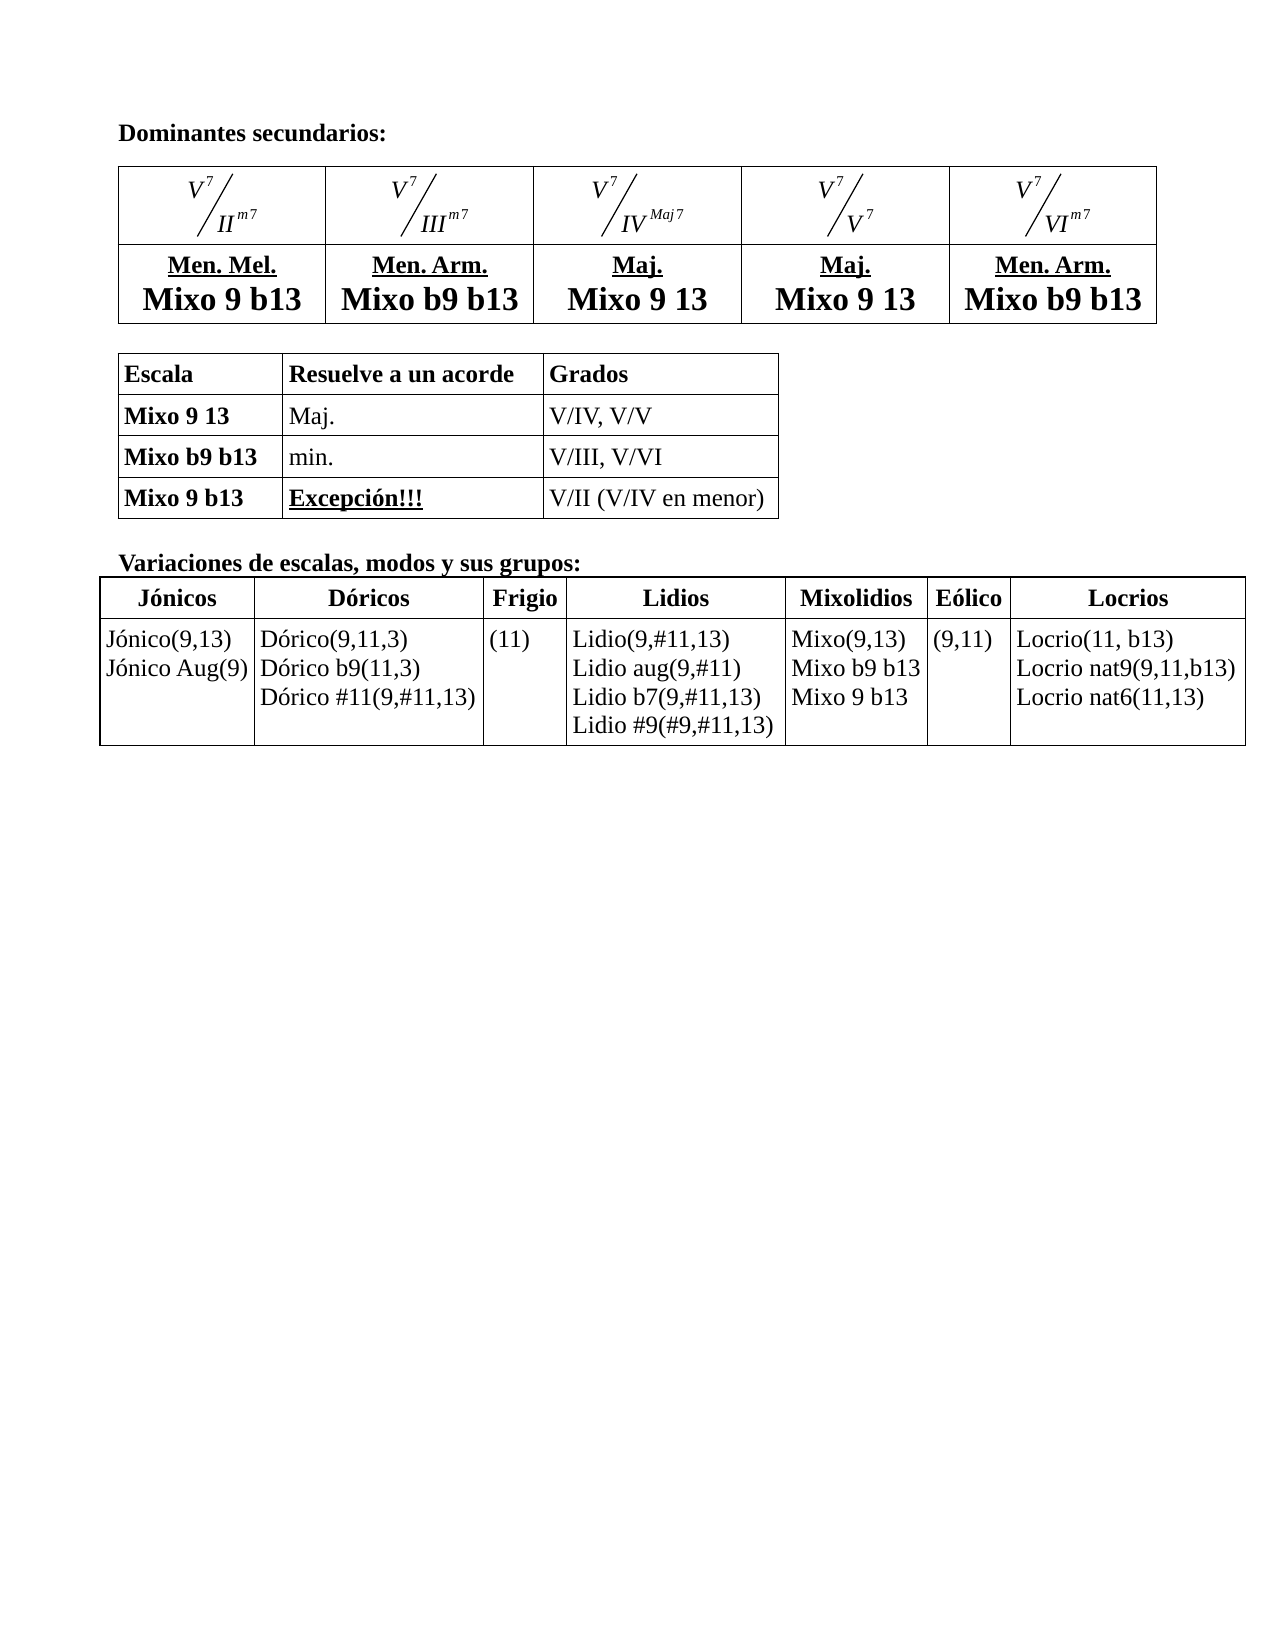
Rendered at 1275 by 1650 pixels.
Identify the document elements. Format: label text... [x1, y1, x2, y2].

table_header Resuelve a un acorde [283, 354, 543, 394]
table_cell min. [283, 436, 543, 477]
table_cell Men. Mel. Mixo 9 b13 [119, 245, 325, 323]
table_header [326, 167, 533, 243]
table_cell Lidio(9,#11,13) Lidio aug(9,#11) Lidio b7(9,#11,13) Lidio #9(#9,#11,13) [567, 619, 785, 745]
table_header Escala [119, 354, 282, 394]
table_cell V/IV, V/V [544, 395, 778, 435]
table_header Dóricos [255, 578, 483, 618]
table_cell Excepción!!! [283, 478, 543, 518]
table_header Lidios [567, 578, 785, 618]
table_header Grados [544, 354, 778, 394]
table_cell Locrio(11, b13) Locrio nat9(9,11,b13) Locrio nat6(11,13) [1011, 619, 1245, 745]
table_header [119, 167, 325, 243]
table_header Mixolidios [786, 578, 927, 618]
table_header [742, 167, 949, 243]
table_cell Jónico(9,13) Jónico Aug(9) [101, 619, 254, 745]
table_cell Mixo 9 b13 [119, 478, 282, 518]
table_cell Mixo b9 b13 [119, 436, 282, 477]
table_cell V/II (V/IV en menor) [544, 478, 778, 518]
table_header [950, 167, 1156, 243]
table_cell Men. Arm. Mixo b9 b13 [326, 245, 533, 323]
table_cell Maj. [283, 395, 543, 435]
table_cell Dórico(9,11,3) Dórico b9(11,3) Dórico #11(9,#11,13) [255, 619, 483, 745]
table_header Locrios [1011, 578, 1245, 618]
table_header [534, 167, 741, 243]
table_header Eólico [928, 578, 1010, 618]
table_cell Maj. Mixo 9 13 [534, 245, 741, 323]
table_cell Men. Arm. Mixo b9 b13 [950, 245, 1156, 323]
table_cell (9,11) [928, 619, 1010, 745]
table_cell V/III, V/VI [544, 436, 778, 477]
table_cell Mixo(9,13) Mixo b9 b13 Mixo 9 b13 [786, 619, 927, 745]
table_cell (11) [484, 619, 566, 745]
text Dominantes secundarios: [118, 118, 1157, 147]
table_cell Maj. Mixo 9 13 [742, 245, 949, 323]
table_cell Mixo 9 13 [119, 395, 282, 435]
table_header Frigio [484, 578, 566, 618]
table_header Jónicos [101, 578, 254, 618]
text Variaciones de escalas, modos y sus grupos: [118, 548, 1157, 576]
